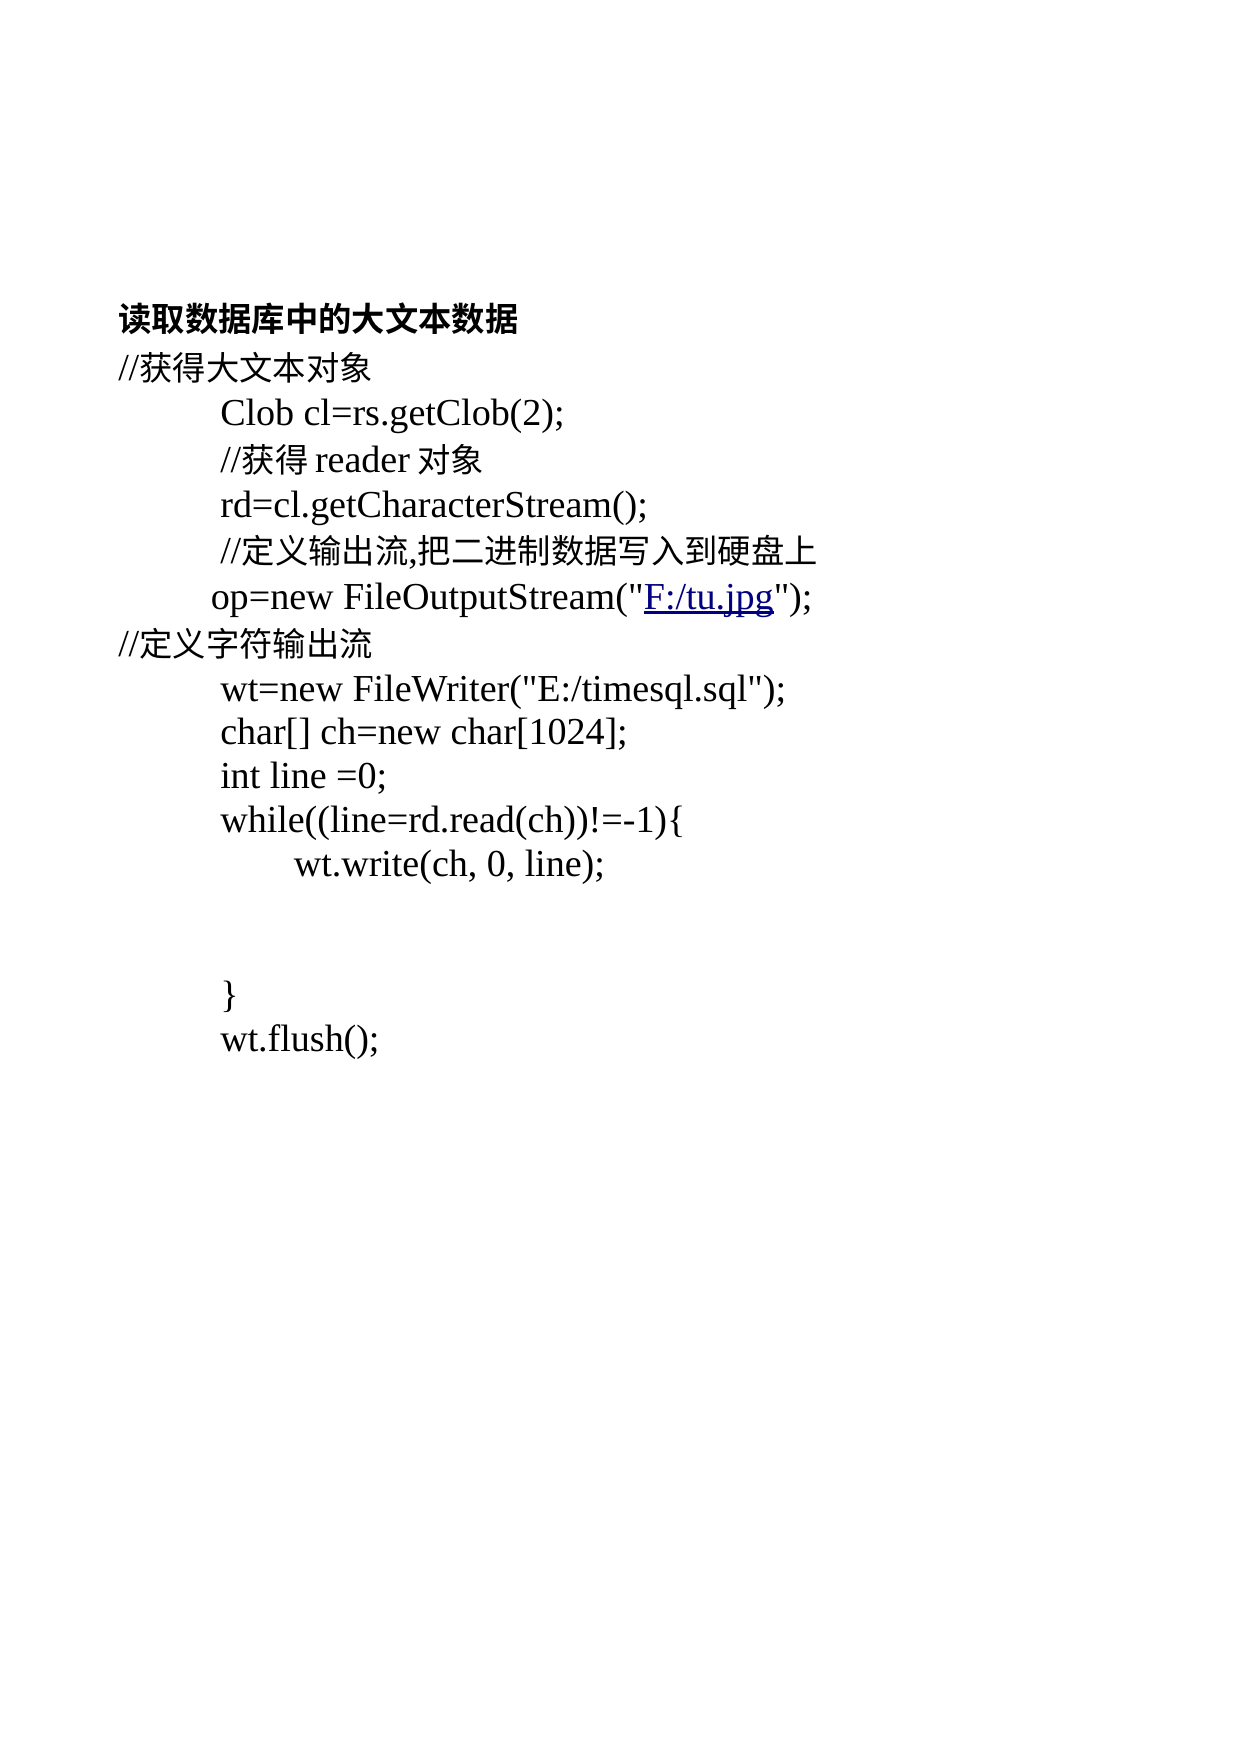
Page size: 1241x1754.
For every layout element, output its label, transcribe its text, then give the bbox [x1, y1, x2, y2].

text char[] ch=new char[1024]; [118, 709, 1122, 753]
text while((line=rd.read(ch))!=-1){ [118, 797, 1122, 841]
text op=new FileOutputStream("F:/tu.jpg"); [118, 573, 1122, 617]
text //获得reader对象 [118, 433, 1122, 482]
text wt.write(ch, 0, line); [118, 841, 1122, 884]
text wt.flush(); [118, 1016, 1122, 1059]
text Clob cl=rs.getClob(2); [118, 389, 1122, 433]
text 读取数据库中的大文本数据 [118, 293, 1122, 341]
text //定义字符输出流 [118, 617, 1122, 666]
text wt=new FileWriter("E:/timesql.sql"); [118, 666, 1122, 709]
text //定义输出流,把二进制数据写入到硬盘上 [118, 525, 1122, 573]
text //获得大文本对象 [118, 341, 1122, 389]
text } [118, 972, 1122, 1016]
text rd=cl.getCharacterStream(); [118, 482, 1122, 525]
text int line =0; [118, 753, 1122, 797]
